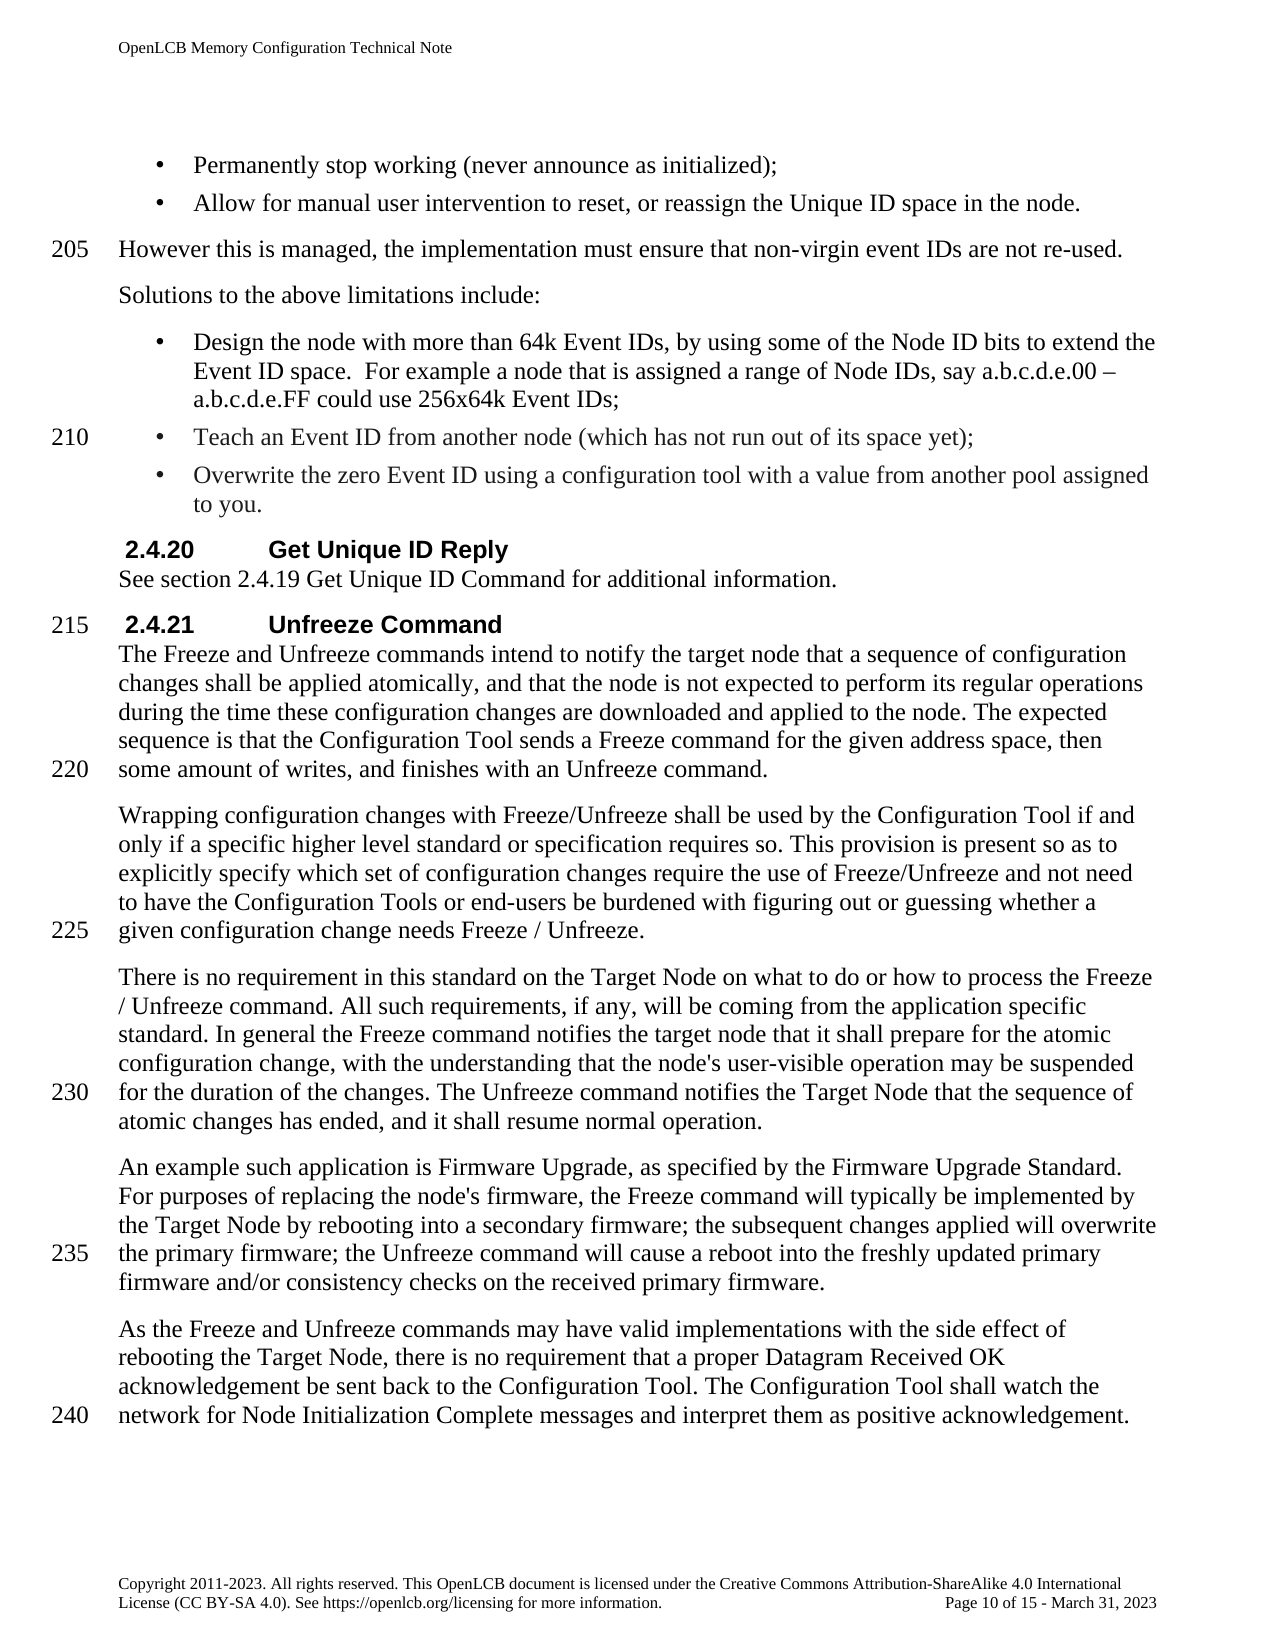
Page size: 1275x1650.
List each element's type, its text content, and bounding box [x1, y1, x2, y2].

subtitle Get Unique ID Reply [118, 535, 1157, 564]
text Wrapping configuration changes with Freeze/Unfreeze shall be used by the Configuration Tool if and only if a specific higher level standard or specification requires so. This provision is present so as to explicitly specify which set of configuration changes require the use of Freeze/Unfreeze and not need to have the Configuration Tools or end-users be burdened with figuring out or guessing whether a given configuration change needs Freeze / Unfreeze. [118, 801, 1157, 944]
text As the Freeze and Unfreeze commands may have valid implementations with the side effect of rebooting the Target Node, there is no requirement that a proper Datagram Received OK acknowledgement be sent back to the Configuration Tool. The Configuration Tool shall watch the network for Node Initialization Complete messages and interpret them as positive acknowledgement. [118, 1314, 1157, 1429]
subtitle Unfreeze Command [118, 610, 1157, 639]
text See section 2.4.19 Get Unique ID Command for additional information. [118, 564, 1157, 593]
list Allow for manual user intervention to reset, or reassign the Unique ID space in the node. [156, 188, 1157, 216]
text The Freeze and Unfreeze commands intend to notify the target node that a sequence of configuration changes shall be applied atomically, and that the node is not expected to perform its regular operations during the time these configuration changes are downloaded and applied to the node. The expected sequence is that the Configuration Tool sends a Freeze command for the given address space, then some amount of writes, and finishes with an Unfreeze command. [118, 639, 1157, 783]
list Overwrite the zero Event ID using a configuration tool with a value from another pool assigned to you. [156, 460, 1157, 517]
text Solutions to the above limitations include: [118, 281, 1157, 309]
text An example such application is Firmware Upgrade, as specified by the Firmware Upgrade Standard. For purposes of replacing the node's firmware, the Freeze command will typically be implemented by the Target Node by rebooting into a secondary firmware; the subsequent changes applied will overwrite the primary firmware; the Unfreeze command will cause a reboot into the freshly updated primary firmware and/or consistency checks on the received primary firmware. [118, 1152, 1157, 1296]
text However this is managed, the implementation must ensure that non-virgin event IDs are not re-used. [118, 234, 1157, 263]
list Permanently stop working (never announce as initialized); [156, 150, 1157, 179]
list Design the node with more than 64k Event IDs, by using some of the Node ID bits to extend the Event ID space. For example a node that is assigned a range of Node IDs, say a.b.c.d.e.00 – a.b.c.d.e.FF could use 256x64k Event IDs; [156, 327, 1157, 413]
text There is no requirement in this standard on the Target Node on what to do or how to process the Freeze / Unfreeze command. All such requirements, if any, will be coming from the application specific standard. In general the Freeze command notifies the target node that it shall prepare for the atomic configuration change, with the understanding that the node's user-visible operation may be suspended for the duration of the changes. The Unfreeze command notifies the Target Node that the sequence of atomic changes has ended, and it shall resume normal operation. [118, 962, 1157, 1134]
list Teach an Event ID from another node (which has not run out of its space yet); [156, 422, 1157, 451]
